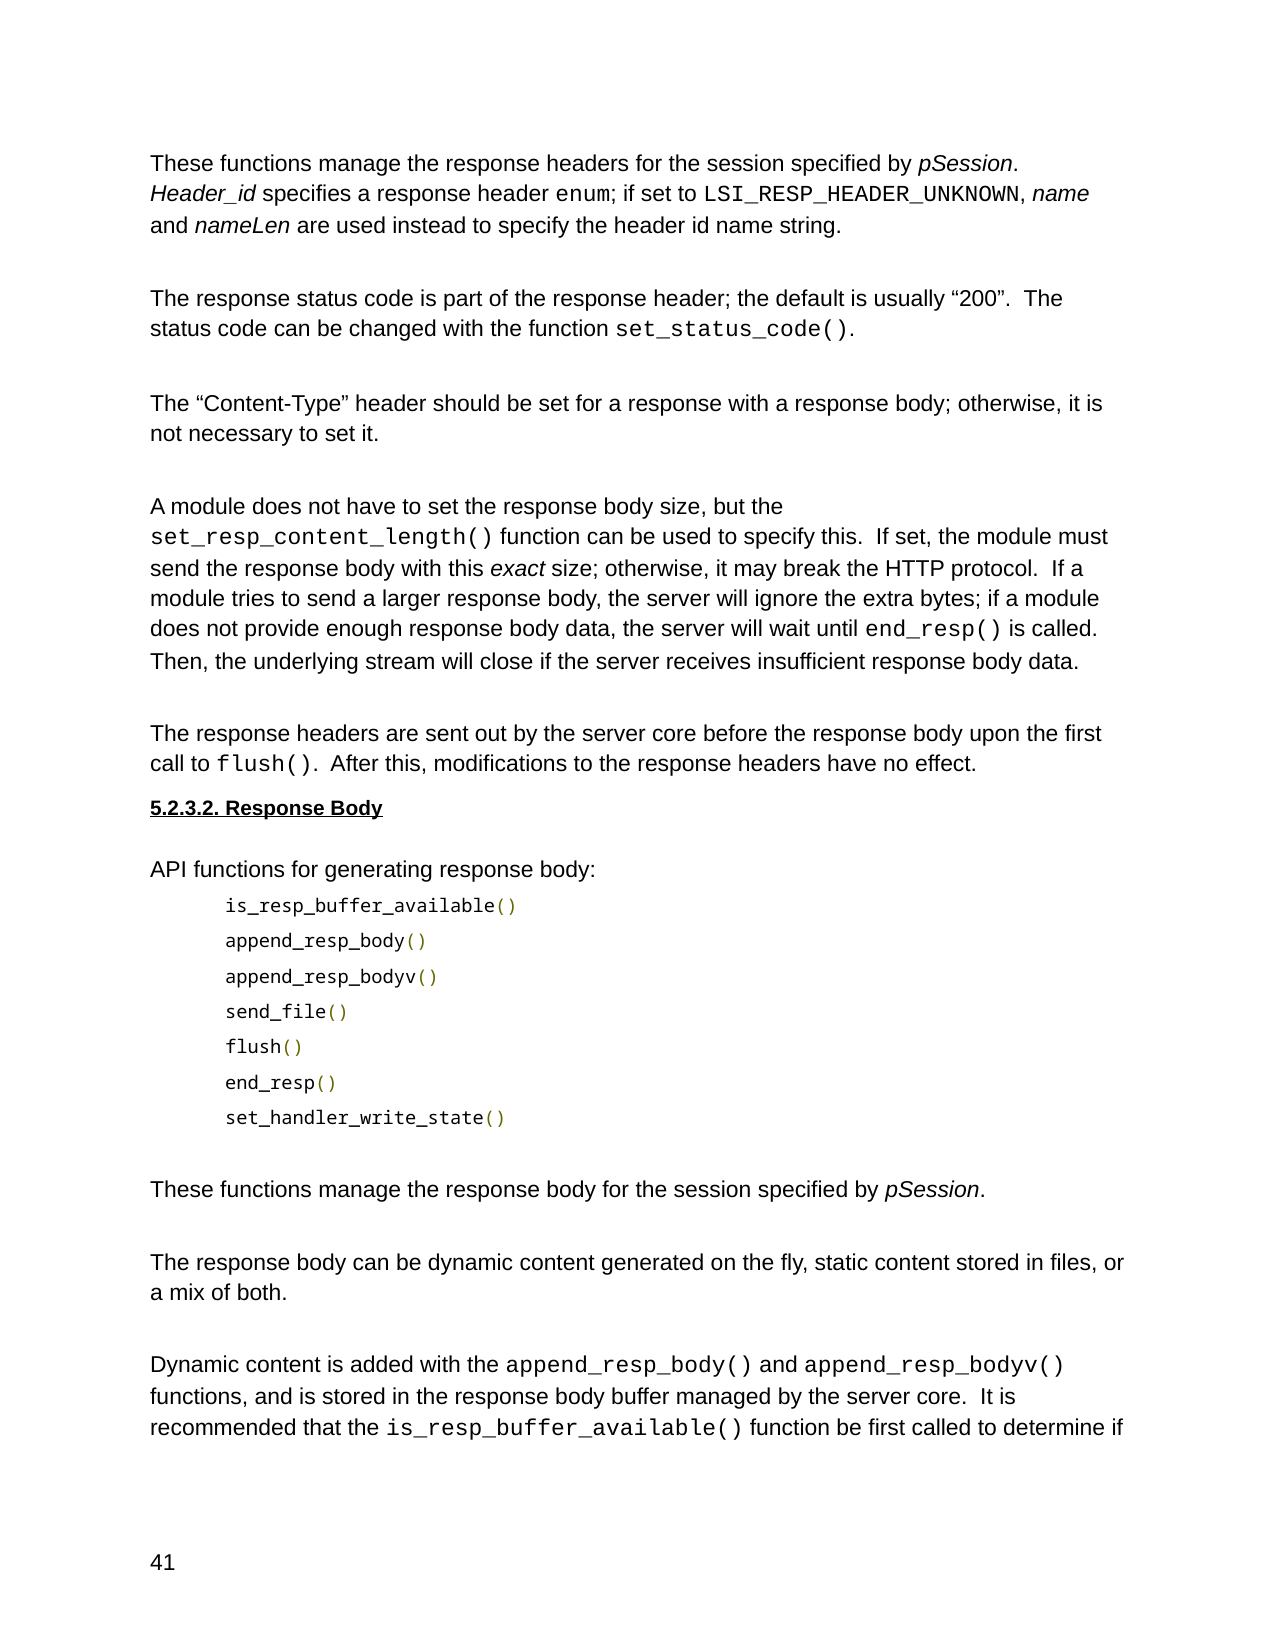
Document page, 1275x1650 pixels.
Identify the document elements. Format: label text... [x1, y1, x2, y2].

text These functions manage the response body for the session specified by pSession. [150, 1176, 1125, 1202]
text end_resp() [225, 1069, 1125, 1094]
text A module does not have to set the response body size, but the set_resp_content_length() function can be used to specify this. If set, the module must send the response body with this exact size; otherwise, it may break the HTTP protocol. If a module tries to send a larger response body, the server will ignore the extra bytes; if a module does not provide enough response body data, the server will wait until end_resp() is called. Then, the underlying stream will close if the server receives insufficient response body data. [150, 493, 1125, 674]
text flush() [225, 1034, 1125, 1059]
text Dynamic content is added with the append_resp_body() and append_resp_bodyv() functions, and is stored in the response body buffer managed by the server core. It is recommended that the is_resp_buffer_available() function be first called to determine if [150, 1351, 1125, 1442]
text append_resp_body() [225, 928, 1125, 953]
text send_file() [225, 998, 1125, 1024]
text set_handler_write_state() [225, 1104, 1125, 1130]
text The response headers are sent out by the server core before the response body upon the first call to flush(). After this, modifications to the response headers have no effect. [150, 720, 1125, 779]
subtitle 5.2.3.2. Response Body [150, 795, 1125, 819]
text The response status code is part of the response header; the default is usually “200”. The status code can be changed with the function set_status_code(). [150, 285, 1125, 343]
text These functions manage the response headers for the session specified by pSession. Header_id specifies a response header enum; if set to LSI_RESP_HEADER_UNKNOWN, name and nameLen are used instead to specify the header id name string. [150, 150, 1125, 239]
text append_resp_bodyv() [225, 963, 1125, 989]
text The “Content-Type” header should be set for a response with a response body; otherwise, it is not necessary to set it. [150, 390, 1125, 446]
text The response body can be dynamic content generated on the fly, static content stored in files, or a mix of both. [150, 1248, 1125, 1305]
text API functions for generating response body: [150, 856, 1125, 883]
text is_resp_buffer_available() [225, 892, 1125, 918]
